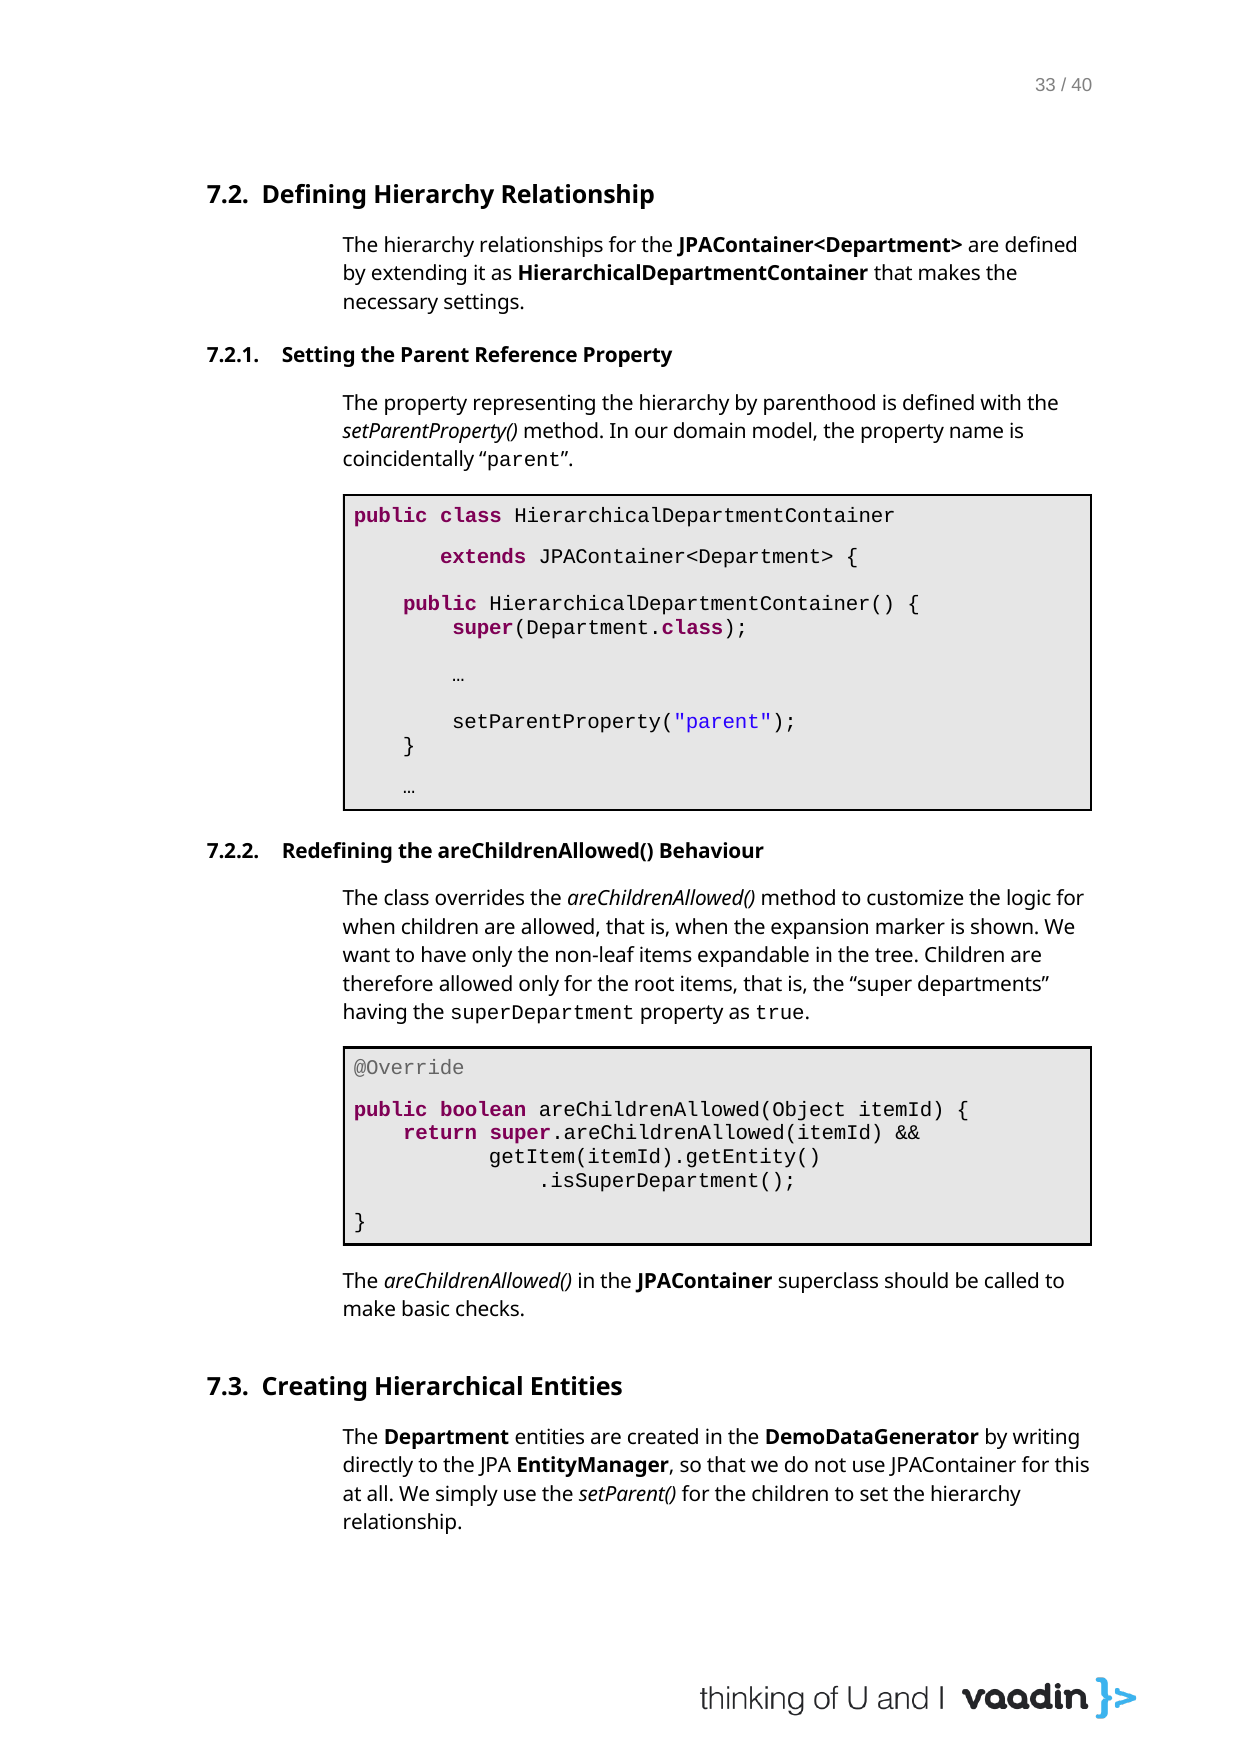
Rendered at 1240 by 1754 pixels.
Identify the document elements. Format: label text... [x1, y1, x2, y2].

text public HierarchicalDepartmentContainer() { [345, 593, 1090, 617]
text The Department entities are created in the DemoDataGenerator by writing directly to the JPA EntityManager, so that we do not use JPAContainer for this at all. We simply use the setParent() for the children to set the hierarchy relationship. [342, 1422, 1092, 1536]
text super(Department.class); [345, 617, 1090, 641]
text … [345, 664, 1090, 688]
text } [345, 735, 1090, 768]
text } [345, 1202, 1090, 1243]
text public boolean areChildrenAllowed(Object itemId) { [345, 1090, 1090, 1122]
text … [345, 768, 1090, 809]
text .isSuperDepartment(); [345, 1169, 1090, 1202]
text The hierarchy relationships for the JPAContainer<Department> are defined by extending it as HierarchicalDepartmentContainer that makes the necessary settings. [342, 230, 1092, 315]
subtitle Defining Hierarchy Relationship [207, 177, 1092, 211]
text return super.areChildrenAllowed(itemId) && [345, 1122, 1090, 1146]
text @Override [345, 1049, 1090, 1090]
text extends JPAContainer<Department> { [345, 537, 1090, 570]
text The property representing the hierarchy by parenthood is defined with the setParentProperty() method. In our domain model, the property name is coincidentally “parent”. [342, 388, 1092, 473]
text public class HierarchicalDepartmentContainer [345, 496, 1090, 537]
text setParentProperty("parent"); [345, 712, 1090, 735]
list The class overrides the areChildrenAllowed() method to customize the logic for when children are allowed, that is, when the expansion marker is shown. We want to have only the non-leaf items expandable in the tree. Children are therefore allowed only for the root items, that is, the “super departments” having the superDepartment property as true. [342, 883, 1092, 1026]
picture [699, 1673, 1139, 1721]
list The areChildrenAllowed() in the JPAContainer superclass should be called to make basic checks. [342, 1266, 1092, 1323]
subtitle Setting the Parent Reference Property [207, 340, 1092, 369]
text getItem(itemId).getEntity() [345, 1146, 1090, 1169]
subtitle Creating Hierarchical Entities [207, 1369, 1092, 1403]
subtitle Redefining the areChildrenAllowed() Behaviour [207, 836, 1092, 864]
